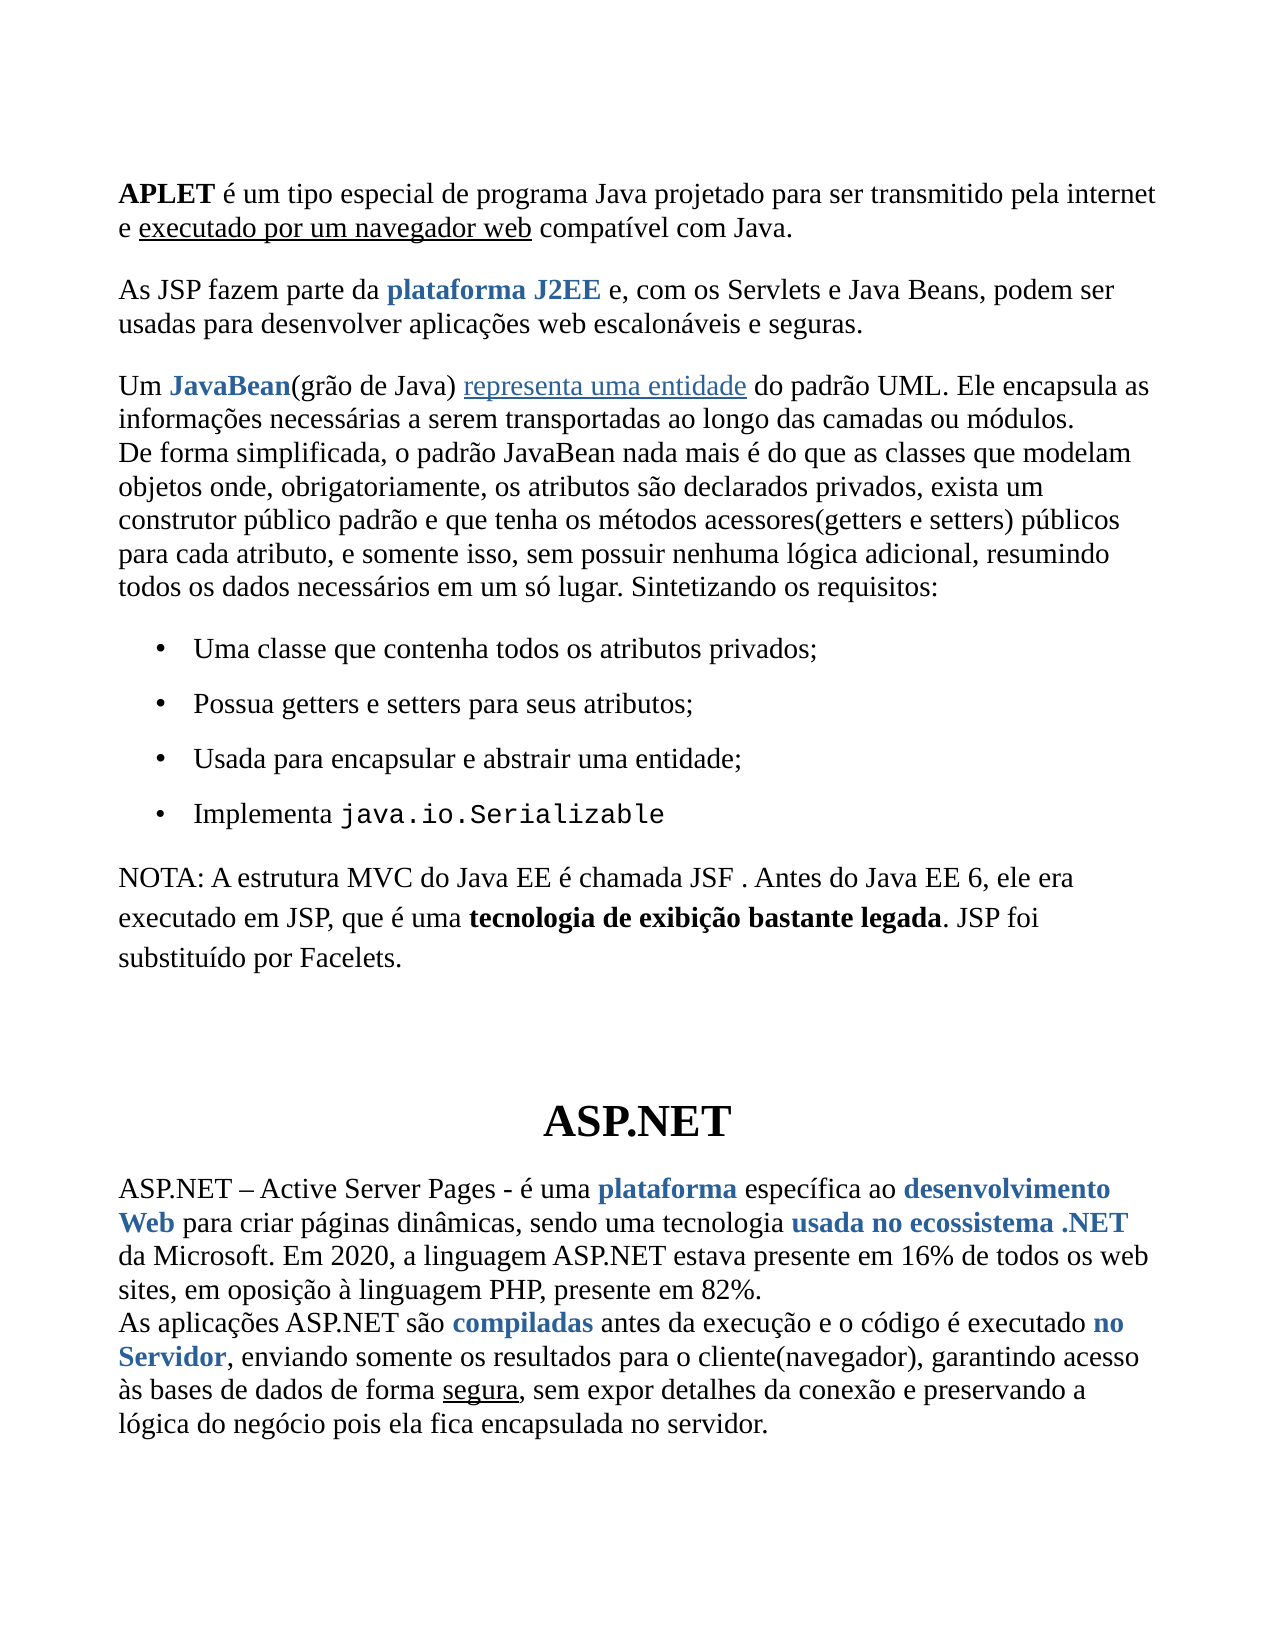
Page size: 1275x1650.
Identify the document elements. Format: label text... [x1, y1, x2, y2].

text As aplicações ASP.NET são compiladas antes da execução e o código é executado no Servidor, enviando somente os resultados para o cliente(navegador), garantindo acesso às bases de dados de forma segura, sem expor detalhes da conexão e preservando a lógica do negócio pois ela fica encapsulada no servidor. [118, 1305, 1157, 1439]
text APLET é um tipo especial de programa Java projetado para ser transmitido pela internet e executado por um navegador web compatível com Java. [118, 176, 1157, 243]
text ASP.NET [118, 1093, 1157, 1146]
text As JSP fazem parte da plataforma J2EE e, com os Servlets e Java Beans, podem ser usadas para desenvolver aplicações web escalonáveis e seguras. [118, 272, 1157, 339]
text Um JavaBean(grão de Java) representa uma entidade do padrão UML. Ele encapsula as informações necessárias a serem transportadas ao longo das camadas ou módulos. [118, 368, 1157, 435]
list Uma classe que contenha todos os atributos privados; [156, 632, 1157, 665]
text De forma simplificada, o padrão JavaBean nada mais é do que as classes que modelam objetos onde, obrigatoriamente, os atributos são declarados privados, exista um construtor público padrão e que tenha os métodos acessores(getters e setters) públicos para cada atributo, e somente isso, sem possuir nenhuma lógica adicional, resumindo todos os dados necessários em um só lugar. Sintetizando os requisitos: [118, 435, 1157, 632]
list Possua getters e setters para seus atributos; [156, 686, 1157, 720]
list Implementa java.io.Serializable [156, 796, 1157, 832]
list Usada para encapsular e abstrair uma entidade; [156, 741, 1157, 775]
text ASP.NET – Active Server Pages - é uma plataforma específica ao desenvolvimento Web para criar páginas dinâmicas, sendo uma tecnologia usada no ecossistema .NET da Microsoft. Em 2020, a linguagem ASP.NET estava presente em 16% de todos os web sites, em oposição à linguagem PHP, presente em 82%. [118, 1171, 1157, 1305]
text NOTA: A estrutura MVC do Java EE é chamada JSF . Antes do Java EE 6, ele era executado em JSP, que é uma tecnologia de exibição bastante legada. JSP foi substituído por Facelets. [118, 860, 1157, 974]
